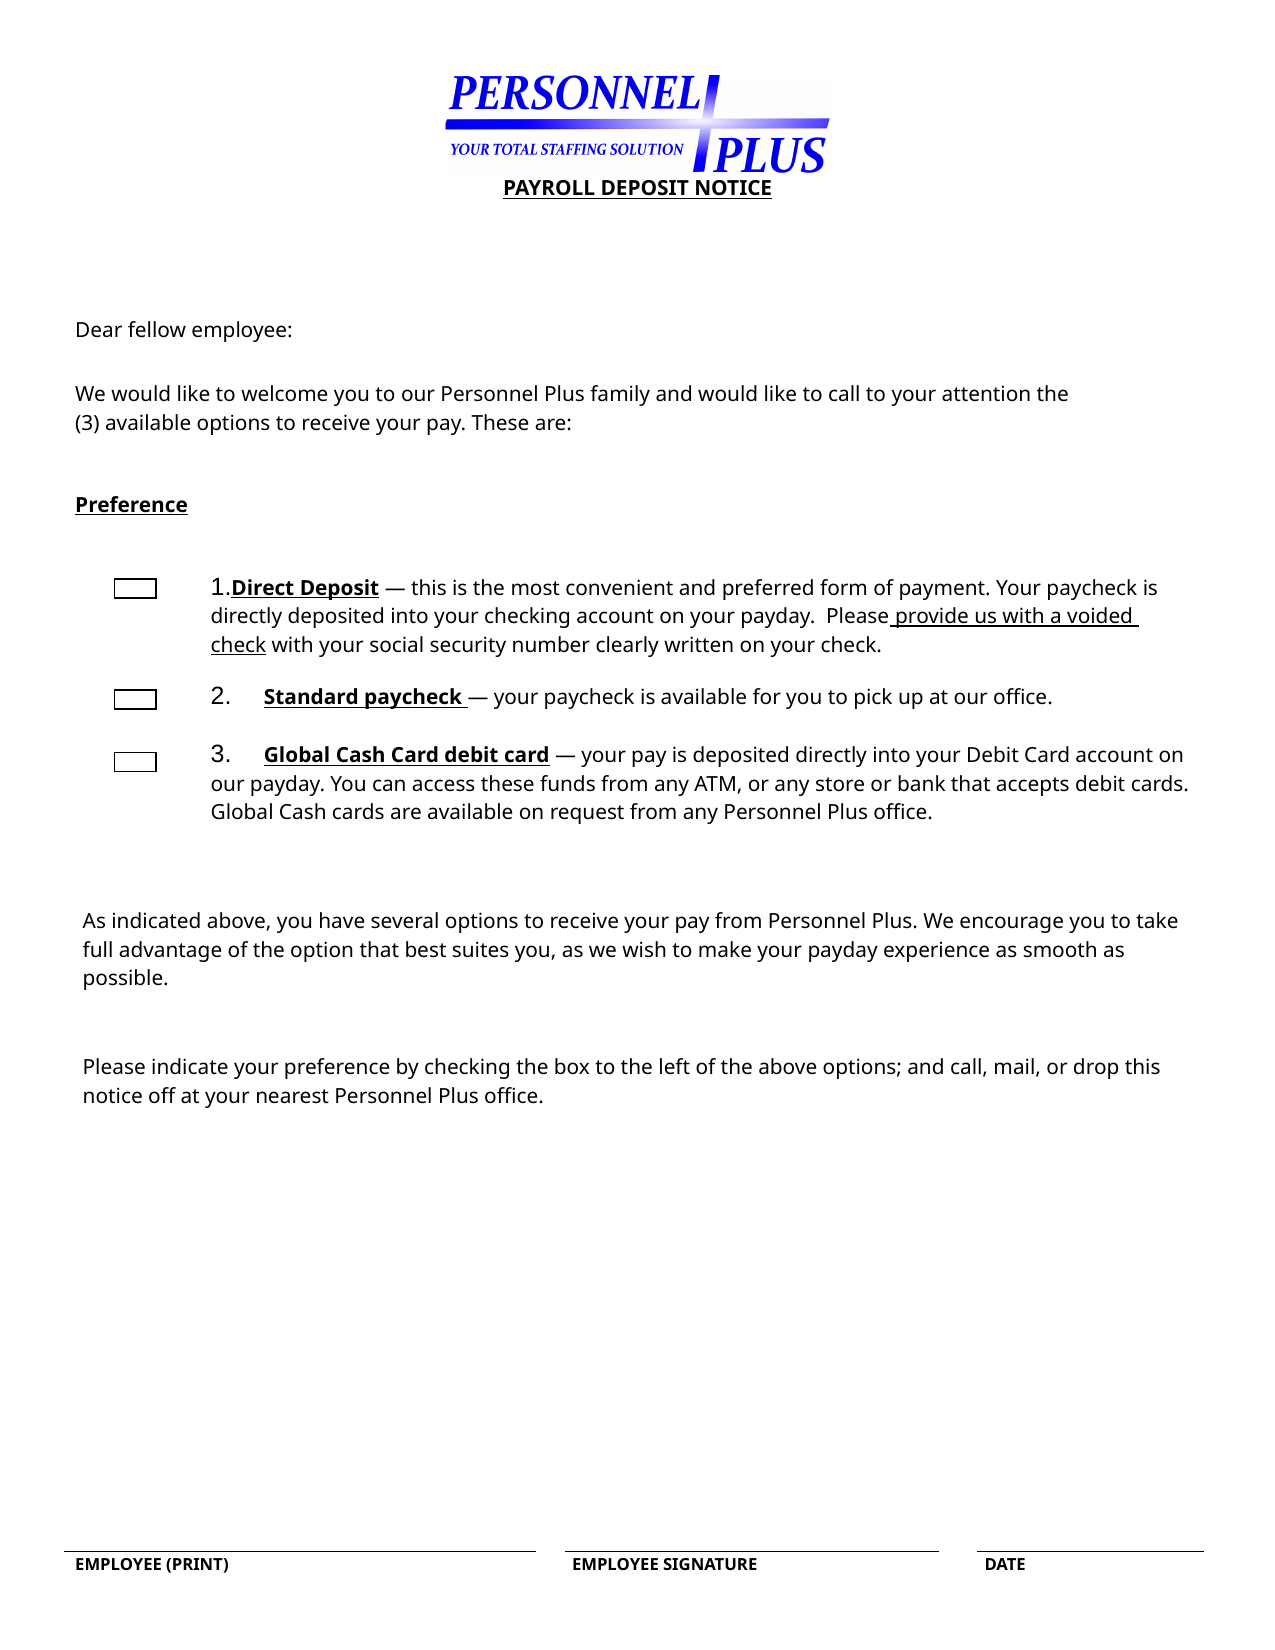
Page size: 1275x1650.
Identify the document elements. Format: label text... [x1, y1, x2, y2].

text As indicated above, you have several options to receive your pay from Personnel Plus. We encourage you to take full advantage of the option that best suites you, as we wish to make your payday experience as smooth as possible. [82, 906, 1200, 992]
table_cell [64, 681, 199, 739]
text Please indicate your preference by checking the box to the left of the above options; and call, mail, or drop this notice off at your nearest Personnel Plus office. [82, 1052, 1200, 1109]
table_cell Global Cash Card debit card — your pay is deposited directly into your Debit Card account on our payday. You can access these funds from any ATM, or any store or bank that accepts debit cards. Global Cash cards are available on request from any Personnel Plus office. [199, 740, 1204, 849]
text PAYROLL DEPOSIT NOTICE [75, 173, 1200, 202]
table_header Direct Deposit — this is the most convenient and preferred form of payment. Your paycheck is directly deposited into your checking account on your payday. Please provide us with a voided check with your social security number clearly written on your check. [199, 572, 1204, 681]
table_header [64, 572, 199, 681]
text We would like to welcome you to our Personnel Plus family and would like to call to your attention the (3) available options to receive your pay. These are: [75, 379, 1078, 436]
table_cell Standard paycheck — your paycheck is available for you to pick up at our office. [199, 681, 1204, 739]
text Preference [75, 490, 1200, 518]
text Dear fellow employee: [75, 316, 1200, 344]
table_cell [64, 740, 199, 849]
